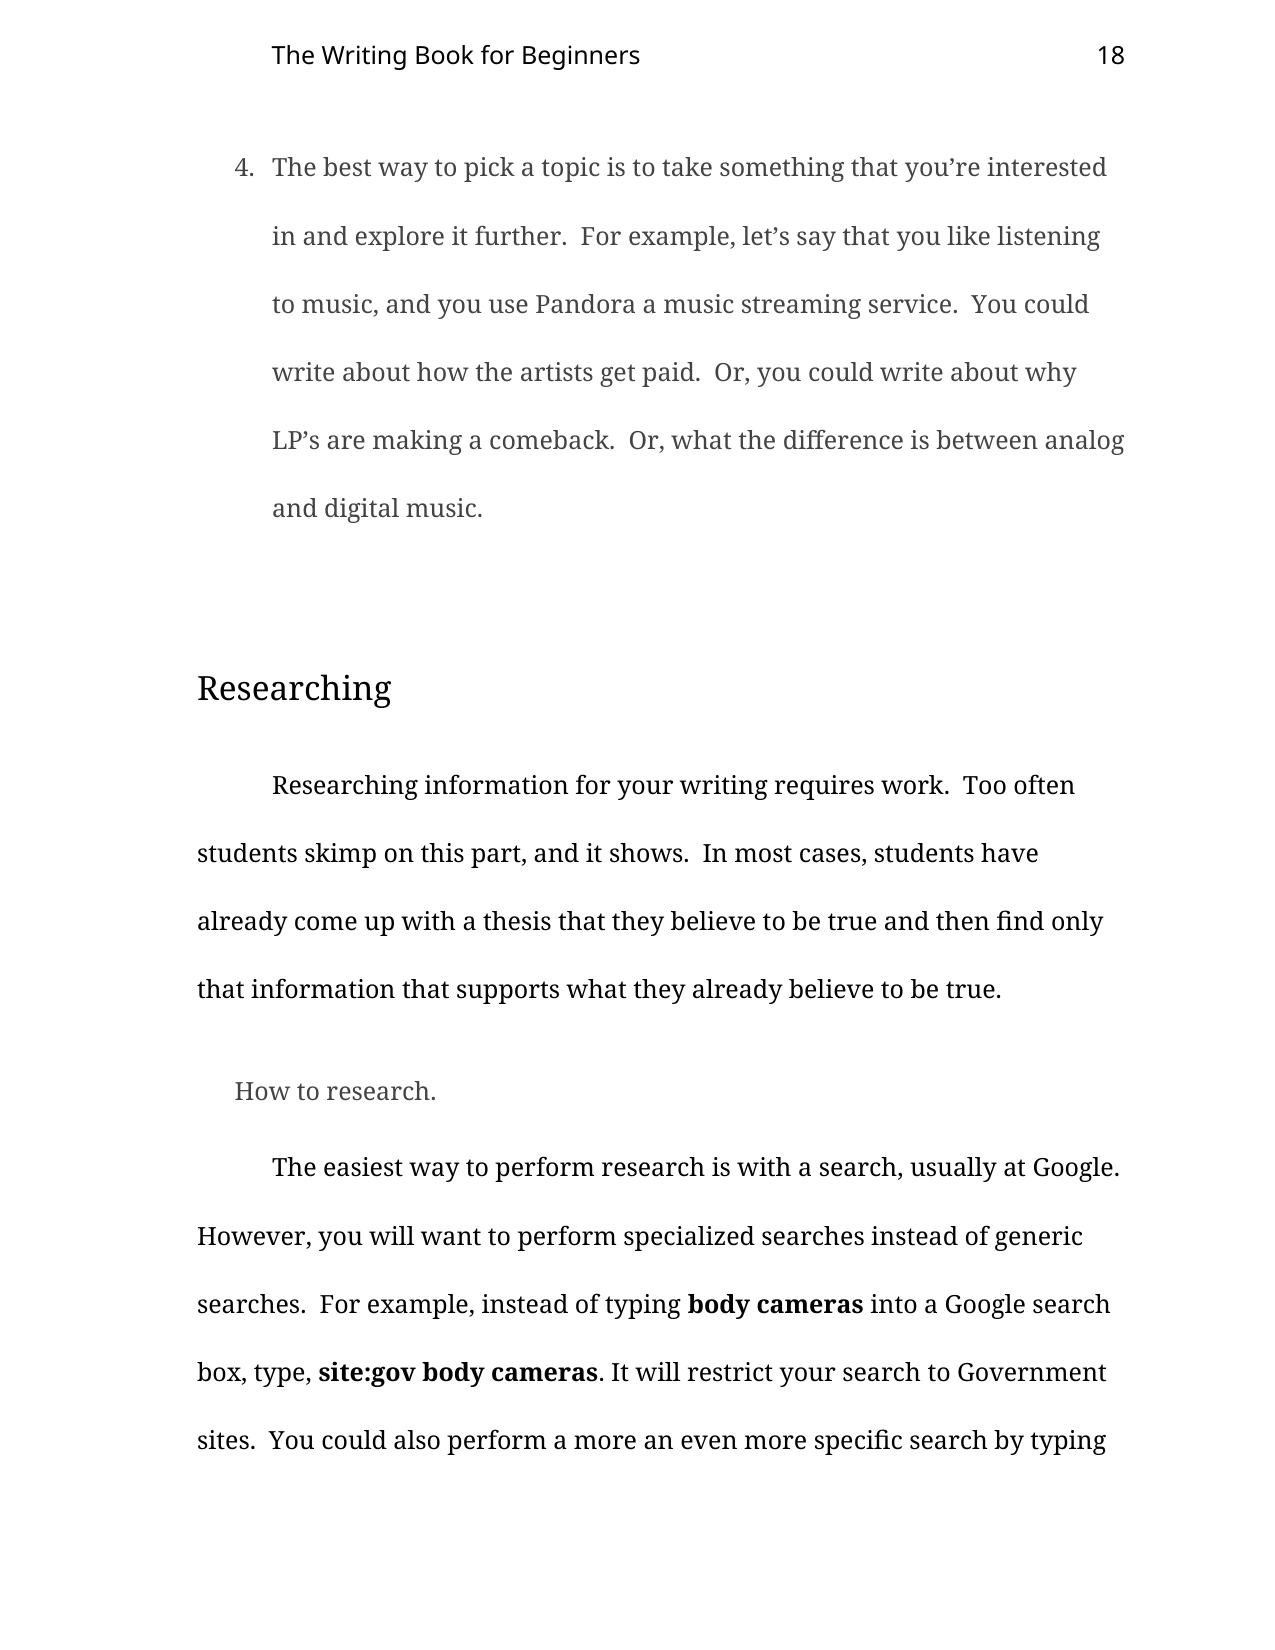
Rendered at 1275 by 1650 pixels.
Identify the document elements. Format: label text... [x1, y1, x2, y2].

text Researching information for your writing requires work. Too often students skimp on this part, and it shows. In most cases, students have already come up with a thesis that they believe to be true and then find only that information that supports what they already believe to be true. [197, 768, 1125, 1006]
subtitle The best way to pick a topic is to take something that you’re interested in and explore it further. For example, let’s say that you like listening to music, and you use Pandora a music streaming service. You could write about how the artists get paid. Or, you could write about why LP’s are making a comeback. Or, what the difference is between analog and digital music. [234, 150, 1125, 525]
subtitle Researching [197, 664, 1125, 710]
subtitle How to research. [234, 1073, 1125, 1108]
text The easiest way to perform research is with a search, usually at Google. However, you will want to perform specialized searches instead of generic searches. For example, instead of typing body cameras into a Google search box, type, site:gov body cameras. It will restrict your search to Government sites. You could also perform a more an even more specific search by typing [197, 1150, 1125, 1457]
